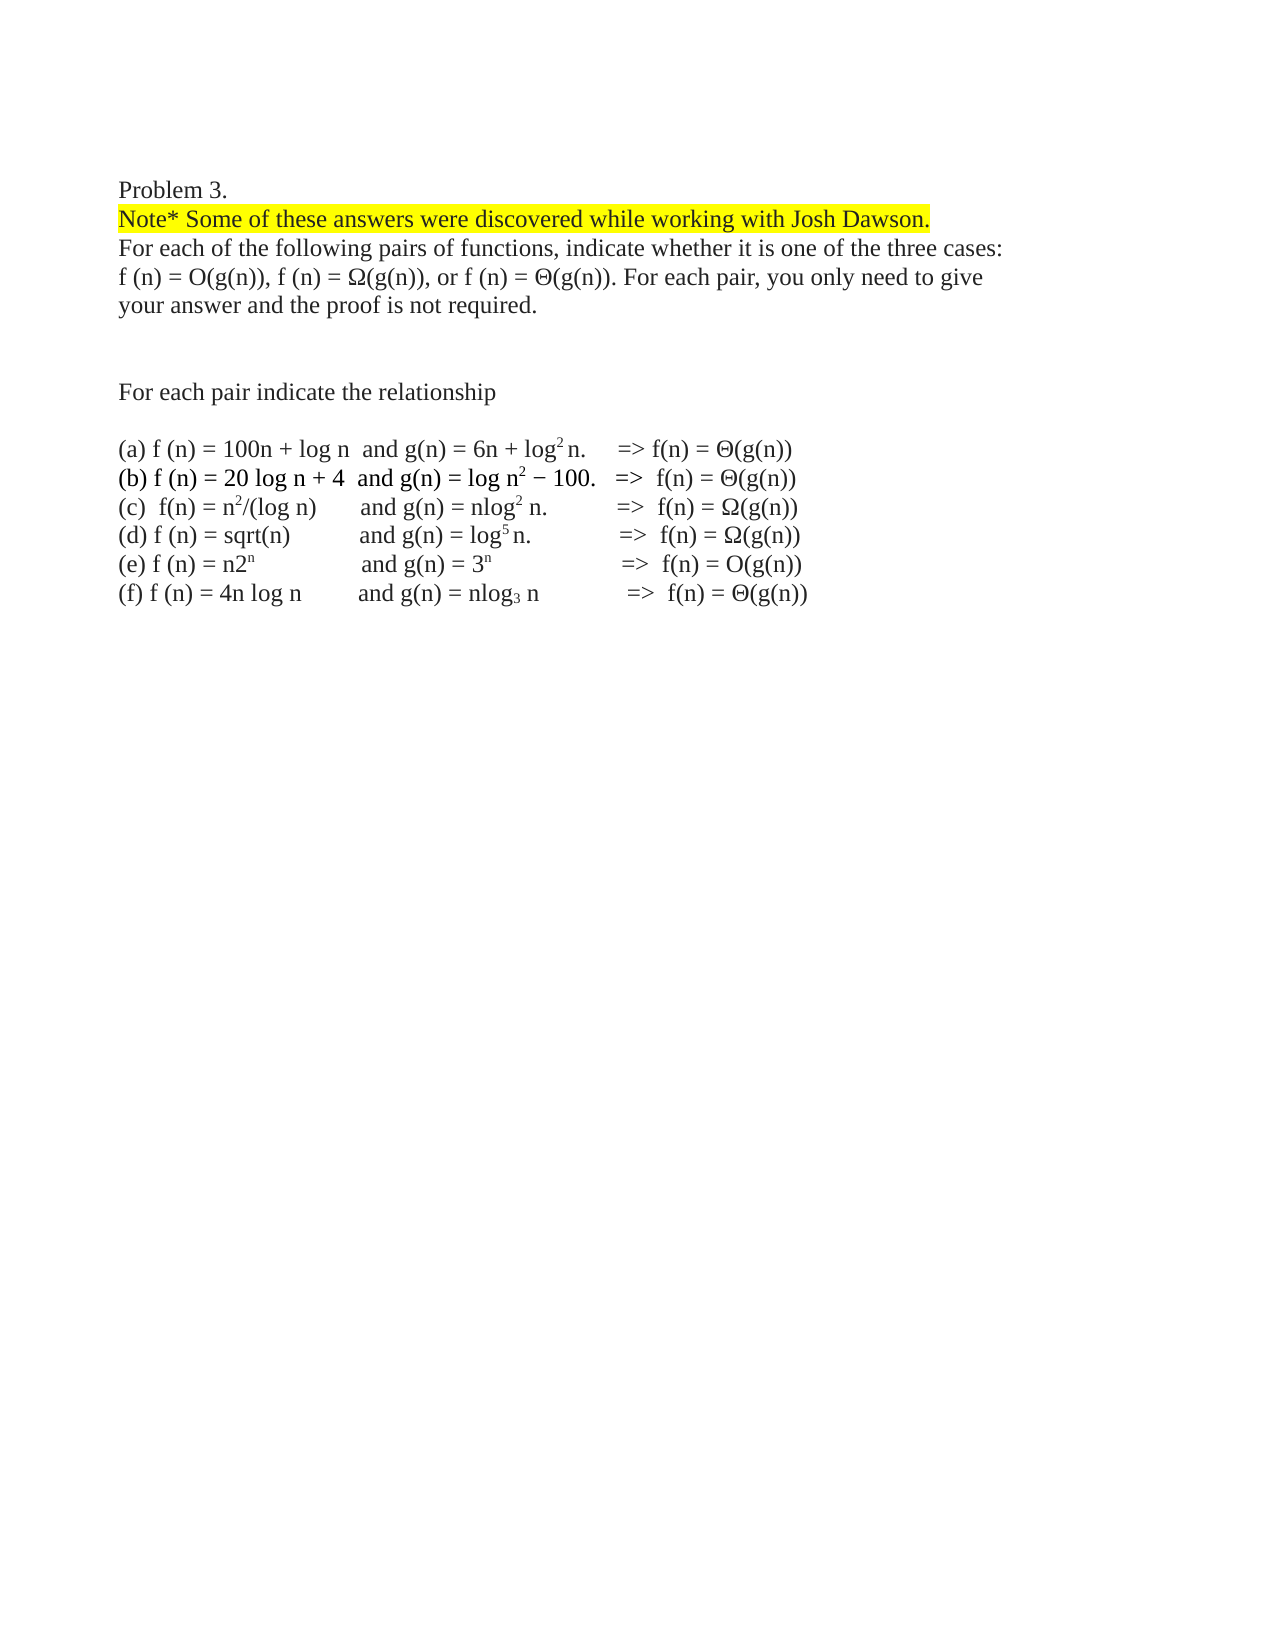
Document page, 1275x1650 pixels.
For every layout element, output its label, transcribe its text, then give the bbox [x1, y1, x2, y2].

text Note* Some of these answers were discovered while working with Josh Dawson. [118, 204, 1157, 233]
text your answer and the proof is not required. [118, 291, 1157, 319]
text (b) f (n) = 20 log n + 4 and g(n) = log n2 − 100. => f(n) = Θ(g(n)) [118, 463, 1157, 492]
text (e) f (n) = n2n and g(n) = 3n => f(n) = O(g(n)) [118, 549, 1157, 578]
text (c) f(n) = n2/(log n) and g(n) = nlog2 n. => f(n) = Ω(g(n)) [118, 492, 1157, 521]
text (d) f (n) = sqrt(n) and g(n) = log5 n. => f(n) = Ω(g(n)) [118, 521, 1157, 549]
text For each of the following pairs of functions, indicate whether it is one of the three cases: [118, 233, 1157, 262]
text f (n) = O(g(n)), f (n) = Ω(g(n)), or f (n) = Θ(g(n)). For each pair, you only need to give [118, 262, 1157, 291]
text Problem 3. [118, 176, 1157, 204]
text (a) f (n) = 100n + log n and g(n) = 6n + log2 n. => f(n) = Θ(g(n)) [118, 434, 1157, 463]
text (f) f (n) = 4n log n and g(n) = nlog3 n => f(n) = Θ(g(n)) [118, 578, 1157, 607]
text For each pair indicate the relationship [118, 377, 1157, 406]
